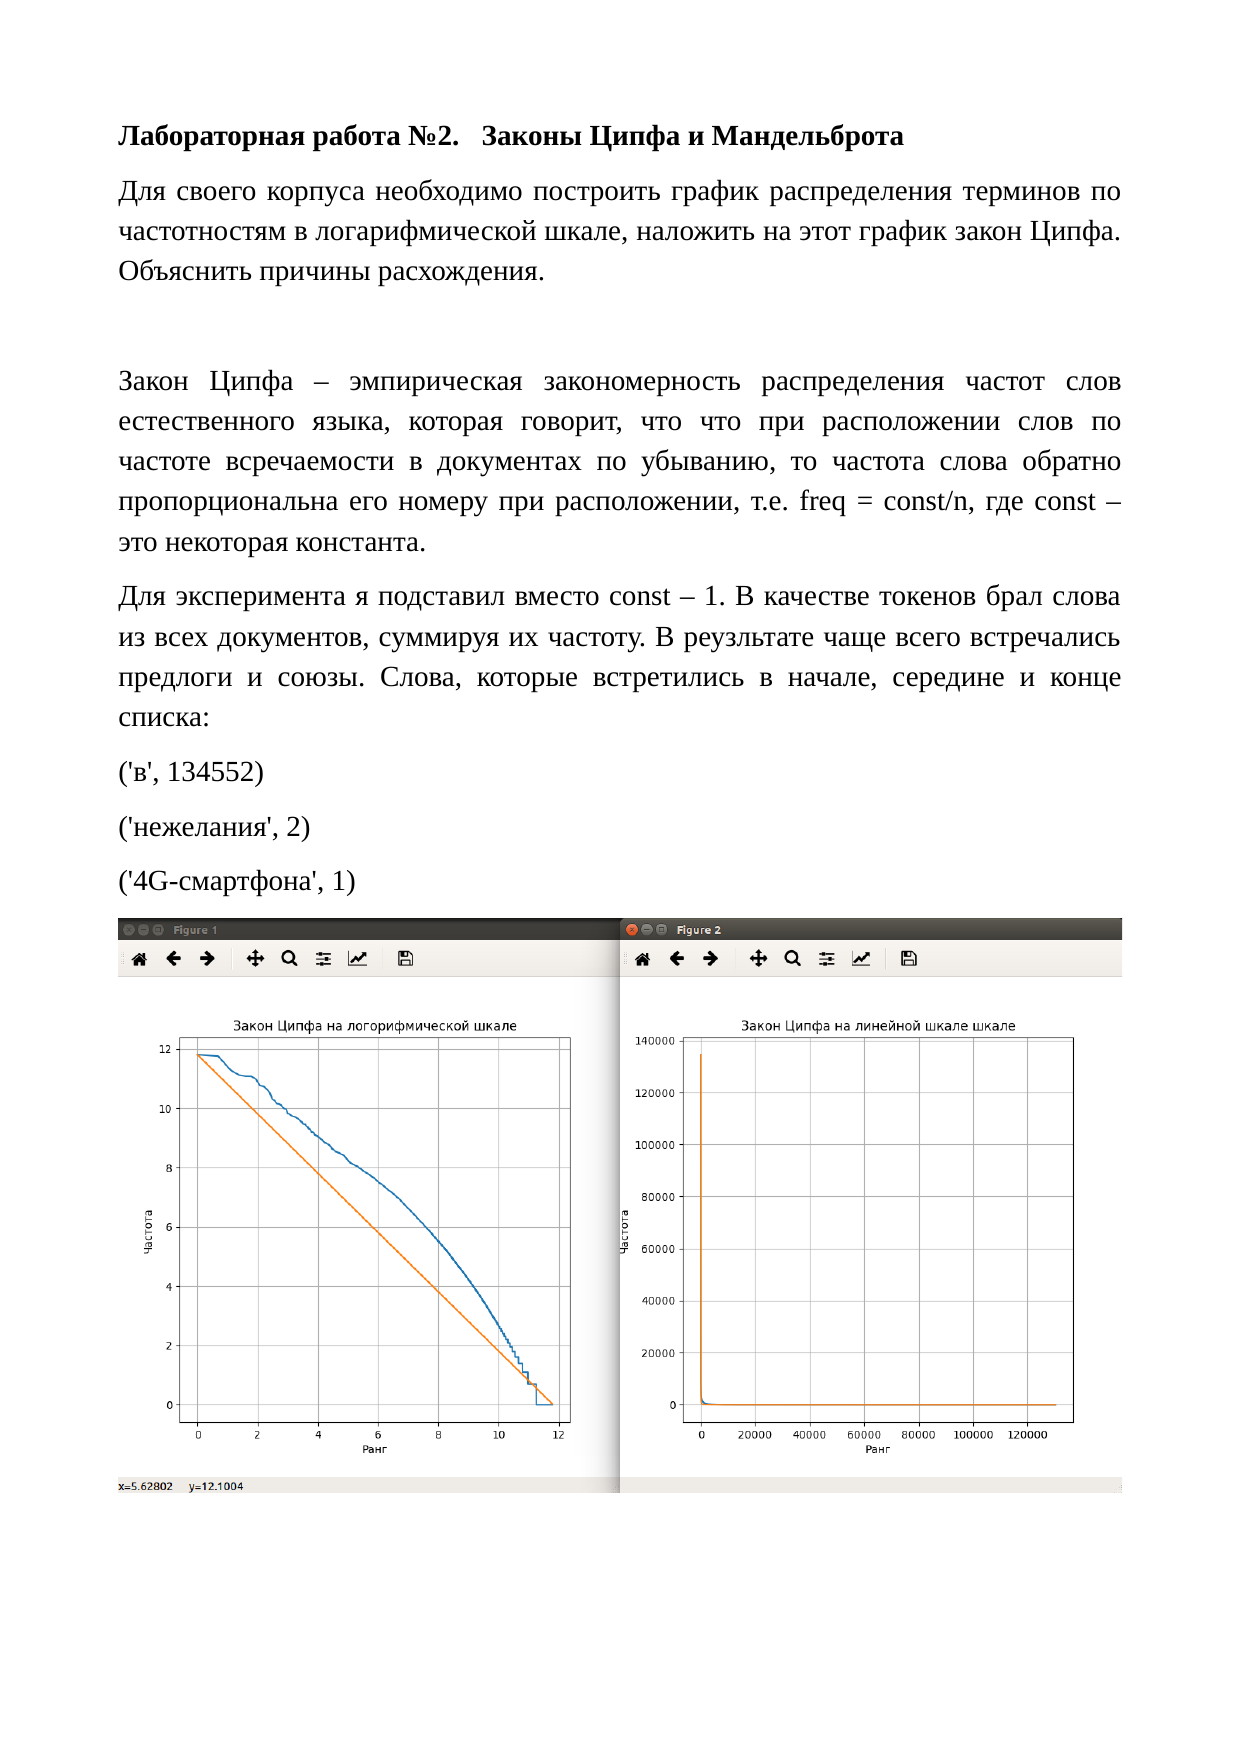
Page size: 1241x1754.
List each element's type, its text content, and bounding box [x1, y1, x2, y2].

text ('4G-смартфона', 1) [118, 863, 1122, 897]
text ('нежелания', 2) [118, 809, 1122, 842]
text Лабораторная работа №2. Законы Ципфа и Мандельброта [118, 118, 1122, 152]
text Закон Ципфа – эмпирическая закономерность распределения частот слов естественного языка, которая говорит, что что при расположении слов по частоте всречаемости в документах по убыванию, то частота слова обратно пропорциональна его номеру при расположении, т.е. freq = const/n, где const – это некоторая константа. [118, 363, 1122, 557]
text ('в', 134552) [118, 754, 1122, 787]
text Для своего корпуса необходимо построить график распределения терминов по частотностям в логарифмической шкале, наложить на этот график закон Ципфа. Объяснить причины расхождения. [118, 173, 1122, 287]
text Для эксперимента я подставил вместо const – 1. В качестве токенов брал слова из всех документов, суммируя их частоту. В реузльтате чаще всего встречались предлоги и союзы. Слова, которые встретились в начале, середине и конце списка: [118, 578, 1122, 733]
picture [118, 918, 1123, 1493]
